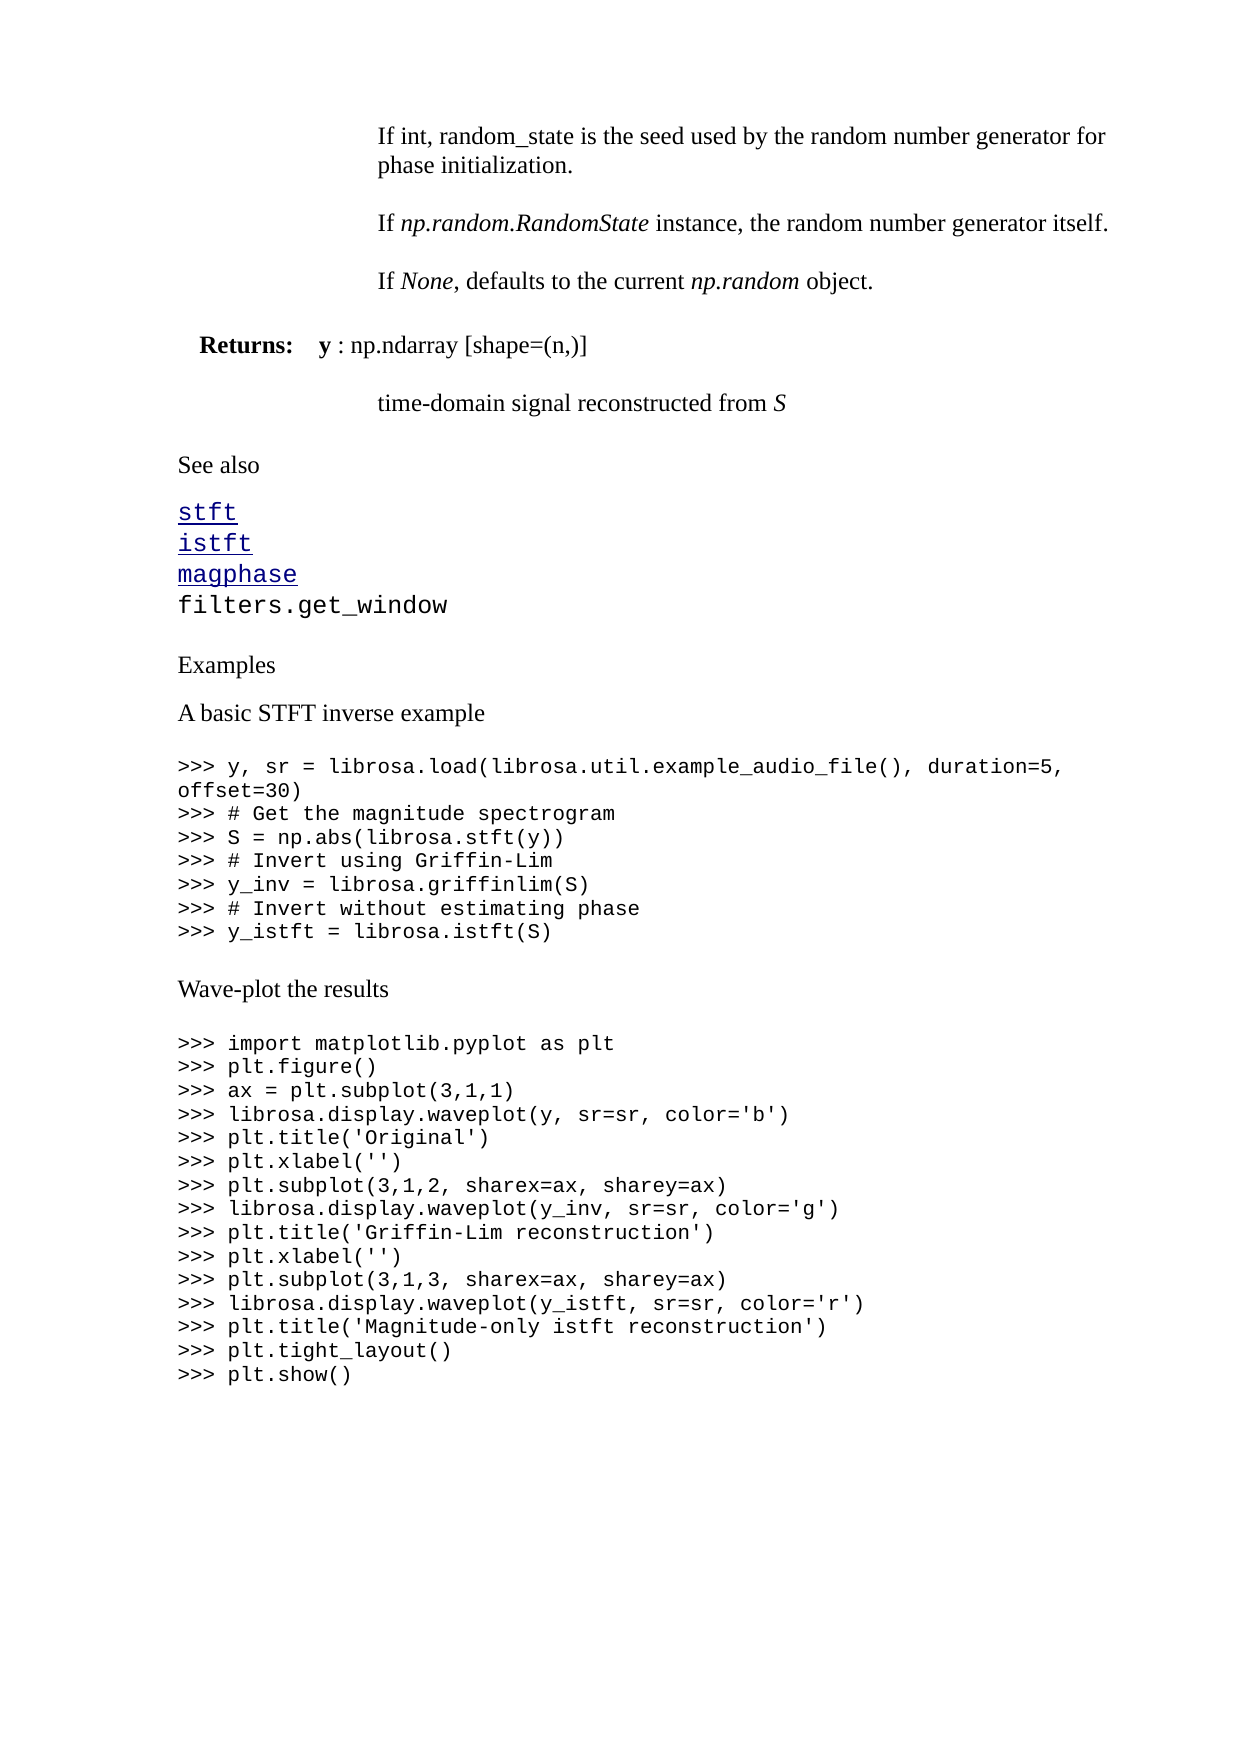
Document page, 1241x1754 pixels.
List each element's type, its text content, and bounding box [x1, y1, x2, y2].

text >>> plt.show() [177, 1364, 1122, 1387]
text >>> plt.title('Magnitude-only istft reconstruction') [177, 1317, 1122, 1340]
text >>> # Invert using Griffin-Lim [177, 851, 1122, 874]
subtitle stft [177, 497, 1122, 528]
table_cell y : np.ndarray [shape=(n,)] time-domain signal reconstructed from S [316, 328, 1122, 450]
text >>> librosa.display.waveplot(y, sr=sr, color='b') [177, 1104, 1122, 1127]
text >>> y_inv = librosa.griffinlim(S) [177, 874, 1122, 898]
text >>> librosa.display.waveplot(y_istft, sr=sr, color='r') [177, 1293, 1122, 1317]
text >>> plt.figure() [177, 1056, 1122, 1080]
text >>> librosa.display.waveplot(y_inv, sr=sr, color='g') [177, 1198, 1122, 1222]
text >>> plt.title('Original') [177, 1127, 1122, 1151]
text >>> import matplotlib.pyplot as plt [177, 1033, 1122, 1056]
text >>> plt.xlabel('') [177, 1151, 1122, 1175]
table_cell Returns: [177, 328, 316, 450]
text >>> plt.subplot(3,1,2, sharex=ax, sharey=ax) [177, 1175, 1122, 1198]
text >>> # Get the magnitude spectrogram [177, 803, 1122, 827]
table_header If int, random_state is the seed used by the random number generator for phase initialization. If np.random.RandomState instance, the random number generator itself. If None, defaults to the current np.random object. [316, 118, 1122, 327]
text >>> plt.tight_layout() [177, 1340, 1122, 1364]
subtitle magphase [177, 559, 1122, 590]
text >>> plt.subplot(3,1,3, sharex=ax, sharey=ax) [177, 1269, 1122, 1293]
text Examples [177, 650, 1122, 679]
text >>> S = np.abs(librosa.stft(y)) [177, 827, 1122, 851]
table_header [177, 118, 316, 327]
subtitle filters.get_window [177, 590, 1122, 621]
text >>> plt.title('Griffin-Lim reconstruction') [177, 1222, 1122, 1246]
list Wave-plot the results [177, 974, 1122, 1003]
subtitle istft [177, 528, 1122, 559]
text >>> plt.xlabel('') [177, 1246, 1122, 1269]
text >>> ax = plt.subplot(3,1,1) [177, 1080, 1122, 1104]
text >>> y, sr = librosa.load(librosa.util.example_audio_file(), duration=5, offset=30) [177, 756, 1122, 803]
text >>> # Invert without estimating phase [177, 898, 1122, 921]
text >>> y_istft = librosa.istft(S) [177, 921, 1122, 945]
list A basic STFT inverse example [177, 698, 1122, 726]
text See also [177, 450, 1122, 478]
